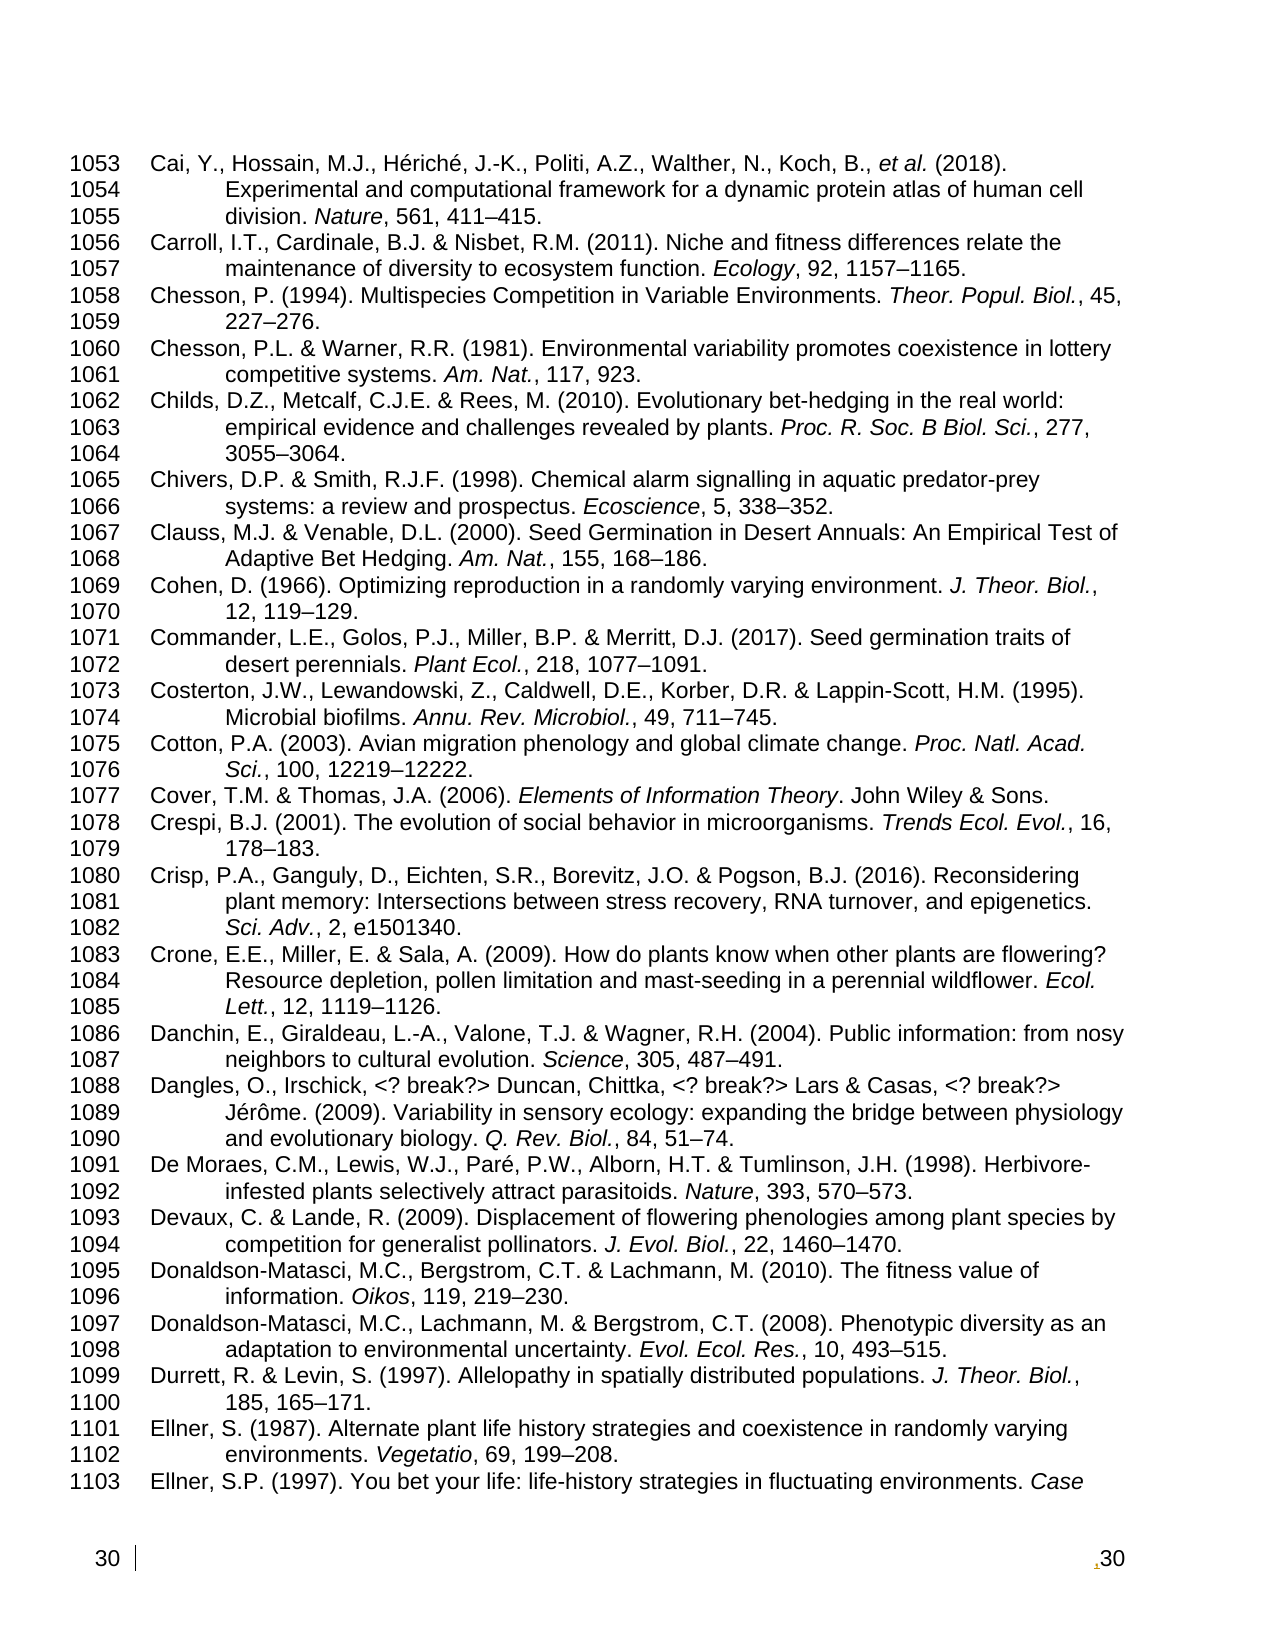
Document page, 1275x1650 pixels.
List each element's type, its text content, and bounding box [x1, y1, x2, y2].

text Ellner, S. (1987). Alternate plant life history strategies and coexistence in randomly varying environments. Vegetatio, 69, 199–208. [150, 1415, 1125, 1468]
text Donaldson-Matasci, M.C., Lachmann, M. & Bergstrom, C.T. (2008). Phenotypic diversity as an adaptation to environmental uncertainty. Evol. Ecol. Res., 10, 493–515. [150, 1309, 1125, 1362]
text Durrett, R. & Levin, S. (1997). Allelopathy in spatially distributed populations. J. Theor. Biol., 185, 165–171. [150, 1362, 1125, 1415]
text Ellner, S.P. (1997). You bet your life: life-history strategies in fluctuating environments. Case [150, 1468, 1125, 1494]
text Cover, T.M. & Thomas, J.A. (2006). Elements of Information Theory. John Wiley & Sons. [150, 782, 1125, 809]
text Childs, D.Z., Metcalf, C.J.E. & Rees, M. (2010). Evolutionary bet-hedging in the real world: empirical evidence and challenges revealed by plants. Proc. R. Soc. B Biol. Sci., 277, 3055–3064. [150, 387, 1125, 466]
text De Moraes, C.M., Lewis, W.J., Paré, P.W., Alborn, H.T. & Tumlinson, J.H. (1998). Herbivore-infested plants selectively attract parasitoids. Nature, 393, 570–573. [150, 1151, 1125, 1204]
text Dangles, O., Irschick, <? break?> Duncan, Chittka, <? break?> Lars & Casas, <? break?> Jérôme. (2009). Variability in sensory ecology: expanding the bridge between physiology and evolutionary biology. Q. Rev. Biol., 84, 51–74. [150, 1072, 1125, 1151]
text Clauss, M.J. & Venable, D.L. (2000). Seed Germination in Desert Annuals: An Empirical Test of Adaptive Bet Hedging. Am. Nat., 155, 168–186. [150, 519, 1125, 572]
text Chesson, P.L. & Warner, R.R. (1981). Environmental variability promotes coexistence in lottery competitive systems. Am. Nat., 117, 923. [150, 334, 1125, 387]
text Chesson, P. (1994). Multispecies Competition in Variable Environments. Theor. Popul. Biol., 45, 227–276. [150, 282, 1125, 334]
text Devaux, C. & Lande, R. (2009). Displacement of flowering phenologies among plant species by competition for generalist pollinators. J. Evol. Biol., 22, 1460–1470. [150, 1204, 1125, 1257]
text Crone, E.E., Miller, E. & Sala, A. (2009). How do plants know when other plants are flowering? Resource depletion, pollen limitation and mast-seeding in a perennial wildflower. Ecol. Lett., 12, 1119–1126. [150, 941, 1125, 1020]
text Commander, L.E., Golos, P.J., Miller, B.P. & Merritt, D.J. (2017). Seed germination traits of desert perennials. Plant Ecol., 218, 1077–1091. [150, 624, 1125, 677]
text Crespi, B.J. (2001). The evolution of social behavior in microorganisms. Trends Ecol. Evol., 16, 178–183. [150, 809, 1125, 862]
text Cohen, D. (1966). Optimizing reproduction in a randomly varying environment. J. Theor. Biol., 12, 119–129. [150, 572, 1125, 624]
text Donaldson-Matasci, M.C., Bergstrom, C.T. & Lachmann, M. (2010). The fitness value of information. Oikos, 119, 219–230. [150, 1257, 1125, 1309]
text Danchin, E., Giraldeau, L.-A., Valone, T.J. & Wagner, R.H. (2004). Public information: from nosy neighbors to cultural evolution. Science, 305, 487–491. [150, 1020, 1125, 1072]
text Cotton, P.A. (2003). Avian migration phenology and global climate change. Proc. Natl. Acad. Sci., 100, 12219–12222. [150, 730, 1125, 782]
text Carroll, I.T., Cardinale, B.J. & Nisbet, R.M. (2011). Niche and fitness differences relate the maintenance of diversity to ecosystem function. Ecology, 92, 1157–1165. [150, 229, 1125, 282]
text Chivers, D.P. & Smith, R.J.F. (1998). Chemical alarm signalling in aquatic predator-prey systems: a review and prospectus. Ecoscience, 5, 338–352. [150, 466, 1125, 519]
text Cai, Y., Hossain, M.J., Hériché, J.-K., Politi, A.Z., Walther, N., Koch, B., et al. (2018). Experimental and computational framework for a dynamic protein atlas of human cell division. Nature, 561, 411–415. [150, 150, 1125, 229]
text Crisp, P.A., Ganguly, D., Eichten, S.R., Borevitz, J.O. & Pogson, B.J. (2016). Reconsidering plant memory: Intersections between stress recovery, RNA turnover, and epigenetics. Sci. Adv., 2, e1501340. [150, 862, 1125, 941]
text Costerton, J.W., Lewandowski, Z., Caldwell, D.E., Korber, D.R. & Lappin-Scott, H.M. (1995). Microbial biofilms. Annu. Rev. Microbiol., 49, 711–745. [150, 677, 1125, 730]
